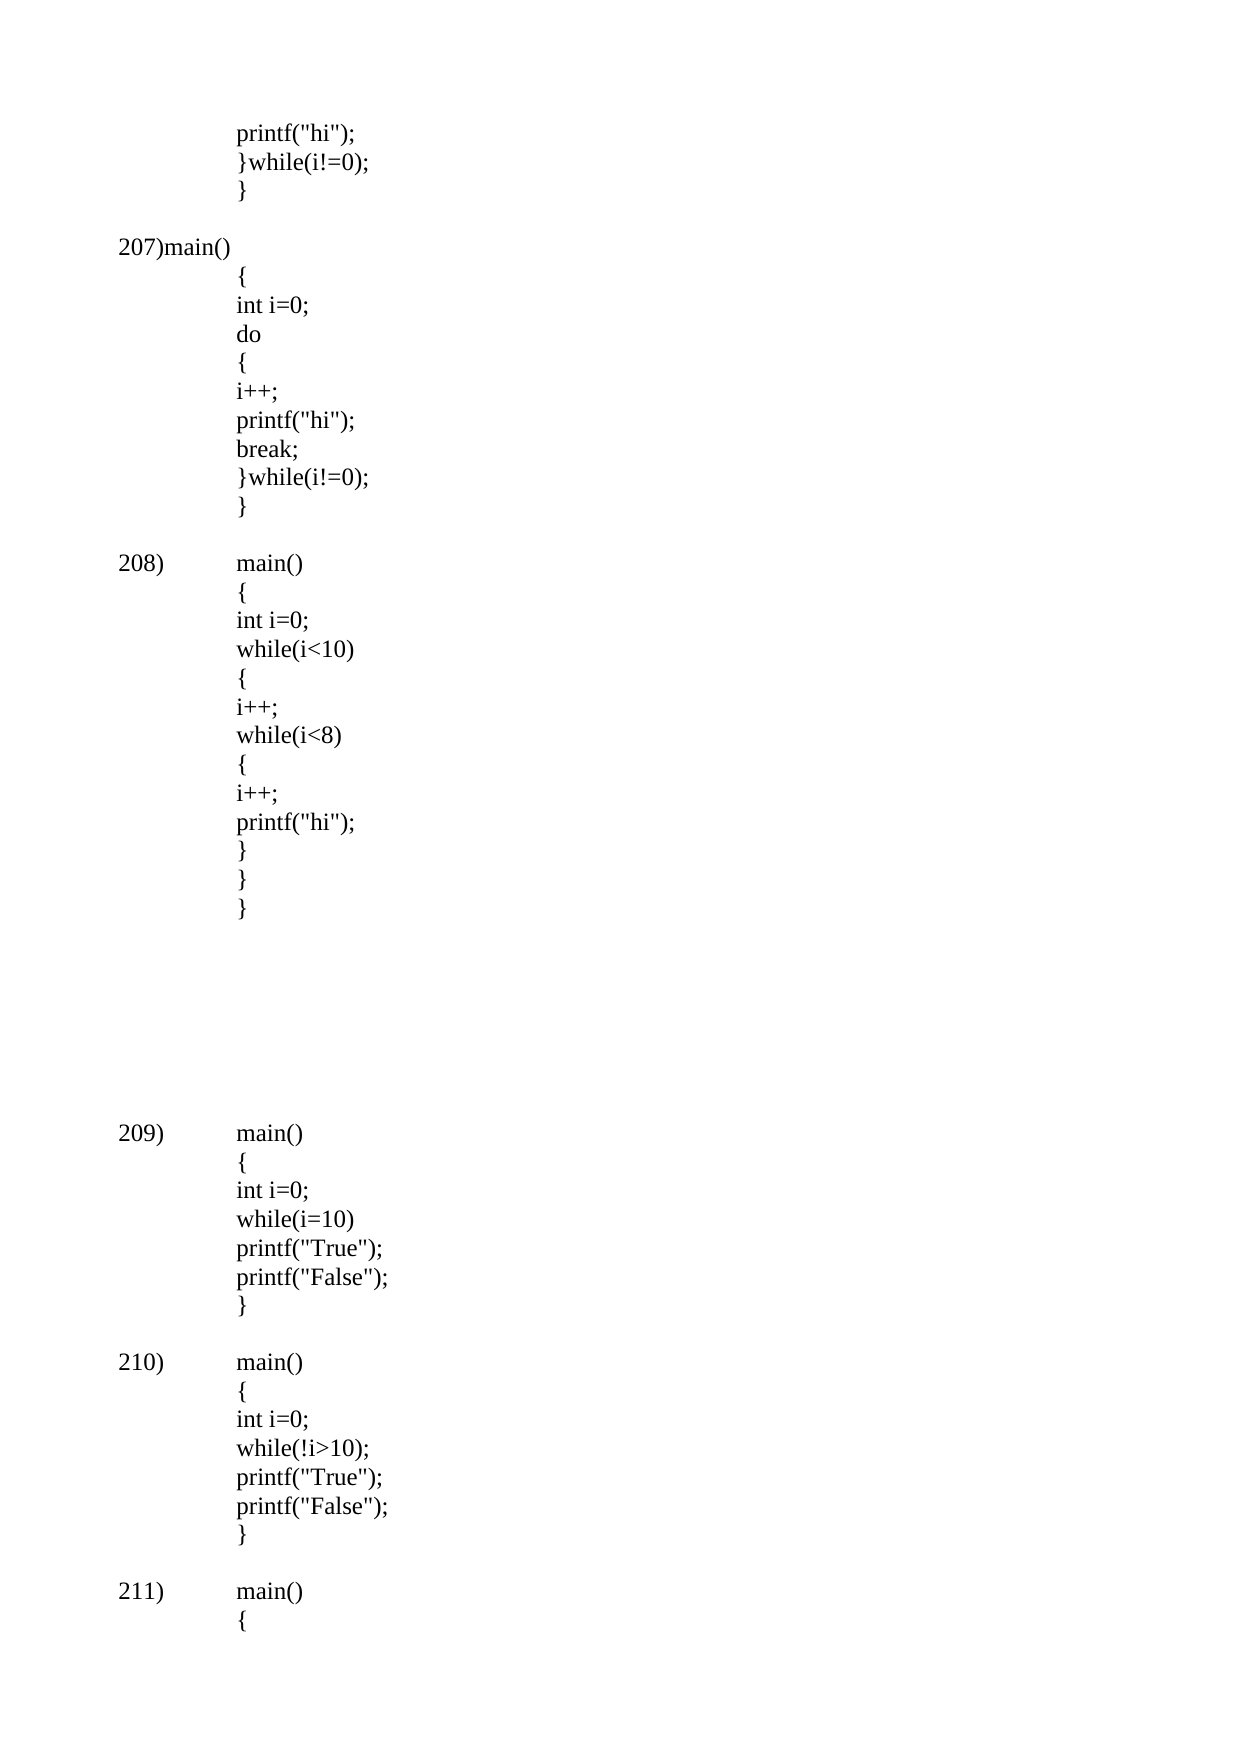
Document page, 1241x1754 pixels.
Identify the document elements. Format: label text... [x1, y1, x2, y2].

text { [118, 1147, 1122, 1175]
text i++; [118, 692, 1122, 720]
text } [118, 176, 1122, 204]
text } [118, 491, 1122, 520]
text while(!i>10); [118, 1433, 1122, 1462]
text } [118, 893, 1122, 922]
text int i=0; [118, 290, 1122, 319]
text printf("True"); [118, 1233, 1122, 1262]
text } [118, 835, 1122, 864]
text int i=0; [118, 605, 1122, 634]
text printf("hi"); [118, 118, 1122, 147]
text i++; [118, 376, 1122, 405]
text { [118, 261, 1122, 290]
text 208) main() [118, 548, 1122, 577]
text 209) main() [118, 1118, 1122, 1147]
text while(i=10) [118, 1204, 1122, 1233]
text } [118, 1290, 1122, 1319]
text while(i<8) [118, 720, 1122, 749]
text int i=0; [118, 1175, 1122, 1204]
text { [118, 749, 1122, 778]
text printf("hi"); [118, 405, 1122, 434]
text i++; [118, 778, 1122, 807]
text 211) main() [118, 1576, 1122, 1605]
text { [118, 347, 1122, 376]
text while(i<10) [118, 634, 1122, 663]
text } [118, 1519, 1122, 1548]
text 210) main() [118, 1347, 1122, 1376]
text do [118, 319, 1122, 347]
text printf("False"); [118, 1491, 1122, 1519]
text printf("True"); [118, 1462, 1122, 1491]
text break; [118, 434, 1122, 462]
text }while(i!=0); [118, 462, 1122, 491]
text } [118, 864, 1122, 893]
text int i=0; [118, 1404, 1122, 1433]
text printf("False"); [118, 1262, 1122, 1290]
text { [118, 1376, 1122, 1404]
text { [118, 663, 1122, 692]
text }while(i!=0); [118, 147, 1122, 176]
text { [118, 1605, 1122, 1634]
text { [118, 577, 1122, 605]
text 207)main() [118, 232, 1122, 261]
text printf("hi"); [118, 807, 1122, 835]
